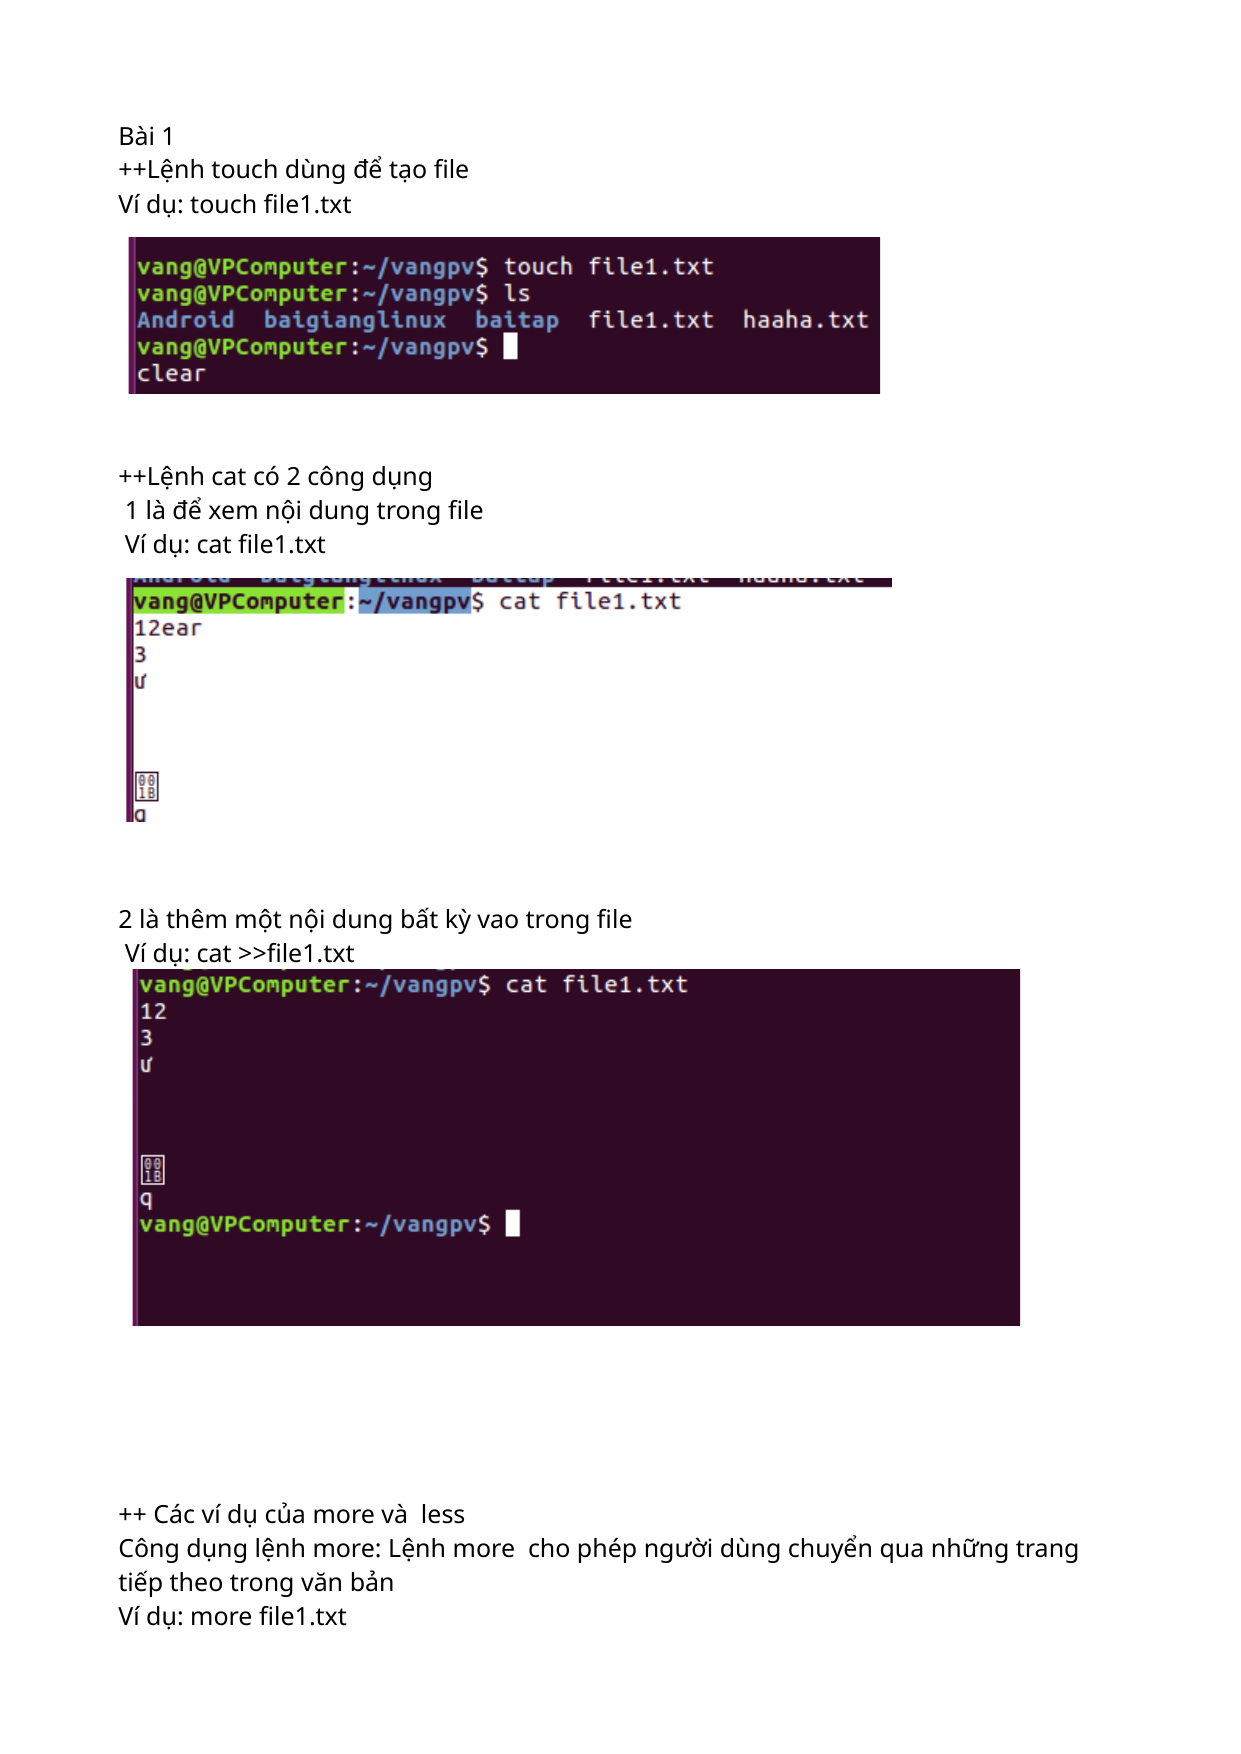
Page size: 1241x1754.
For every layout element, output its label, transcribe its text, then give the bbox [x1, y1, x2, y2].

text Bài 1 [118, 118, 1122, 152]
picture [128, 237, 881, 394]
text 1 là để xem nội dung trong file [118, 493, 1122, 527]
picture [132, 969, 1020, 1326]
text ++Lệnh touch dùng để tạo file [118, 152, 1122, 186]
picture [126, 578, 892, 822]
text Công dụng lệnh more: Lệnh more cho phép người dùng chuyển qua những trang tiếp theo trong văn bản [118, 1530, 1122, 1598]
text ++ Các ví dụ của more và less [118, 1496, 1122, 1530]
text Ví dụ: cat file1.txt [118, 527, 1122, 561]
text Ví dụ: more file1.txt [118, 1598, 1122, 1632]
text 2 là thêm một nội dung bất kỳ vao trong file [118, 902, 1122, 936]
text ++Lệnh cat có 2 công dụng [118, 459, 1122, 493]
text Ví dụ: cat >>file1.txt [118, 936, 1122, 970]
text Ví dụ: touch file1.txt [118, 186, 1122, 220]
